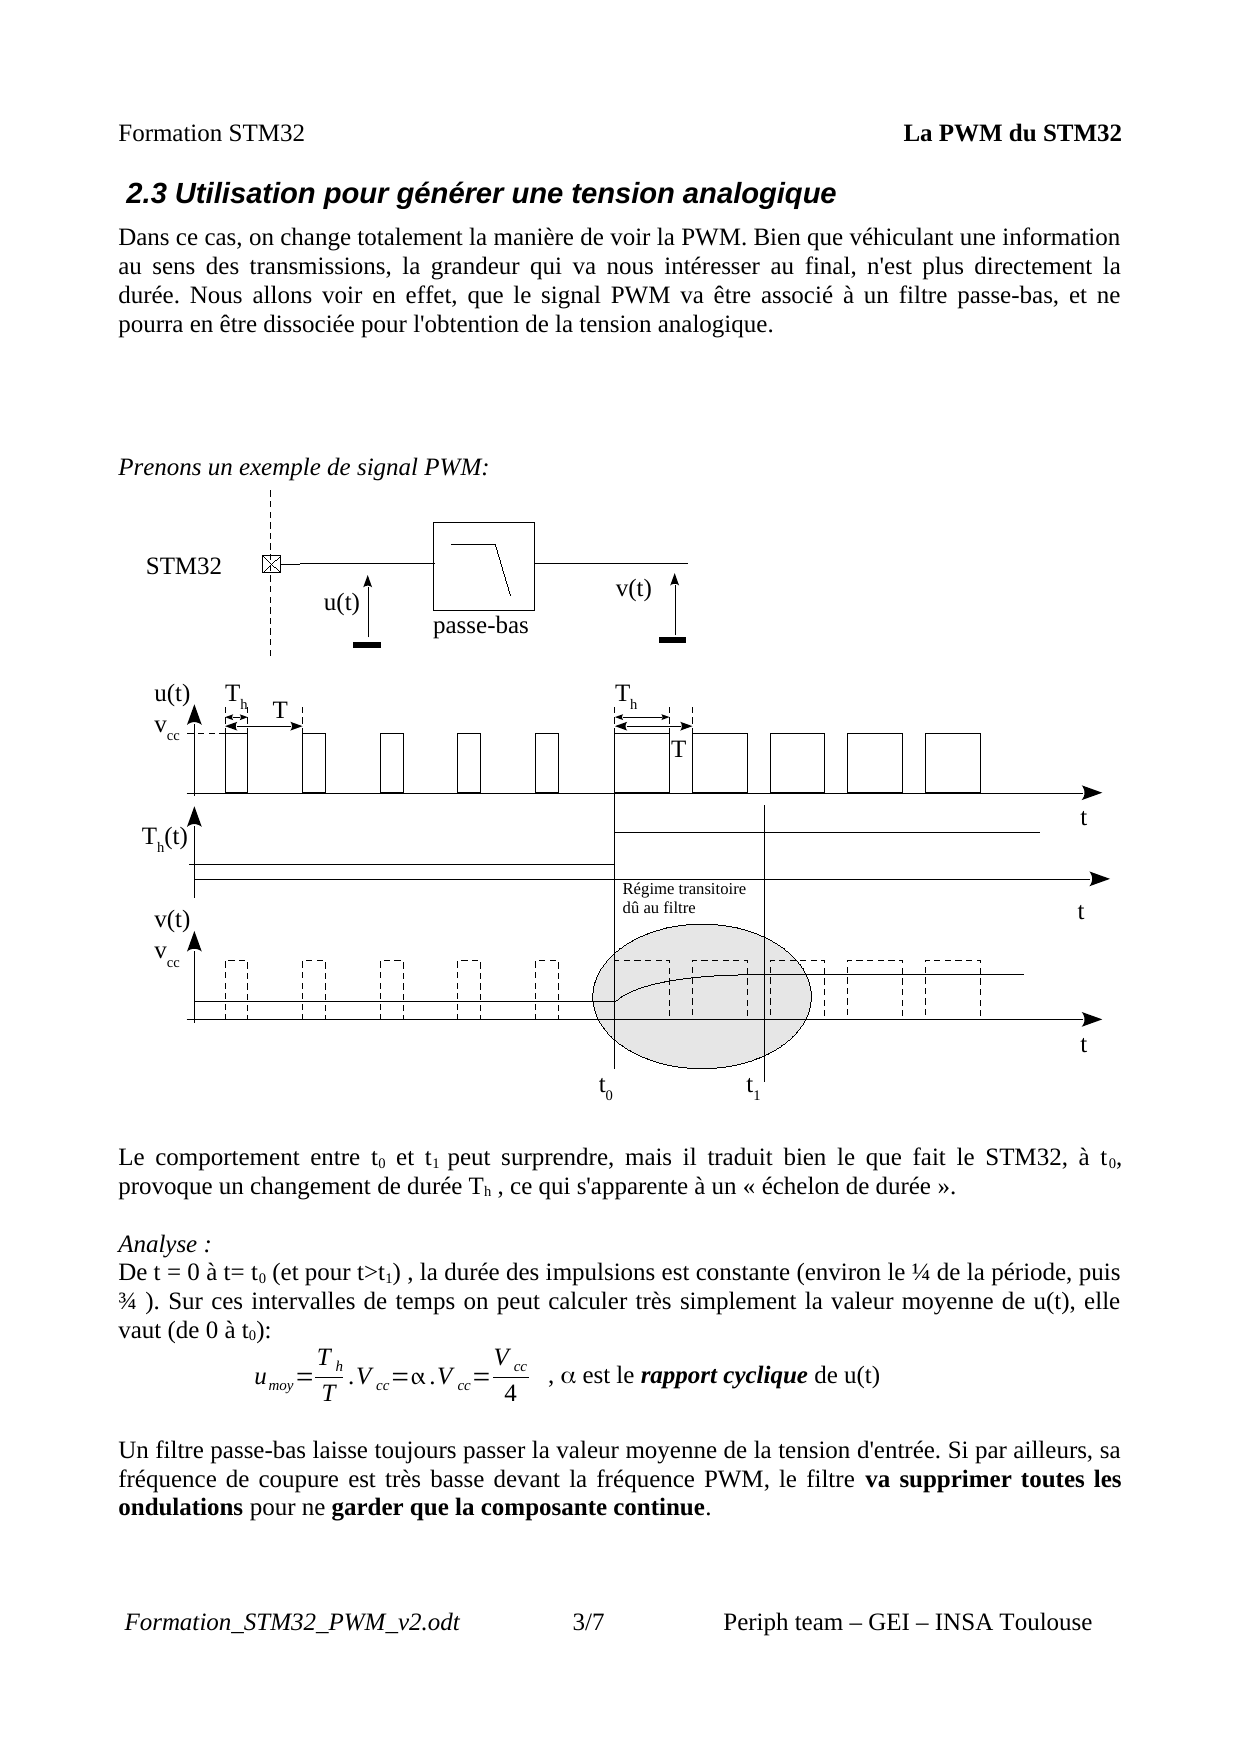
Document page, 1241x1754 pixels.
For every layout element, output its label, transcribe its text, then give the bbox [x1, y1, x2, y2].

text De t = 0 à t= t0 (et pour t>t1) , la durée des impulsions est constante (environ le ¼ de la période, puis ¾ ). Sur ces intervalles de temps on peut calculer très simplement la valeur moyenne de u(t), elle vaut (de 0 à t0): [118, 1257, 1122, 1344]
text Analyse : [118, 1229, 1122, 1257]
text Dans ce cas, on change totalement la manière de voir la PWM. Bien que véhiculant une information au sens des transmissions, la grandeur qui va nous intéresser au final, n'est plus directement la durée. Nous allons voir en effet, que le signal PWM va être associé à un filtre passe-bas, et ne pourra en être dissociée pour l'obtention de la tension analogique. [118, 222, 1122, 337]
subtitle 2.3 Utilisation pour générer une tension analogique [118, 176, 1122, 210]
text Prenons un exemple de signal PWM: [118, 452, 1122, 481]
text , α est le rapport cyclique de u(t) [118, 1344, 1122, 1406]
text Le comportement entre t0 et t1 peut surprendre, mais il traduit bien le que fait le STM32, à t0, provoque un changement de durée Th , ce qui s'apparente à un « échelon de durée ». [118, 1142, 1122, 1200]
text Un filtre passe-bas laisse toujours passer la valeur moyenne de la tension d'entrée. Si par ailleurs, sa fréquence de coupure est très basse devant la fréquence PWM, le filtre va supprimer toutes les ondulations pour ne garder que la composante continue. [118, 1435, 1122, 1521]
